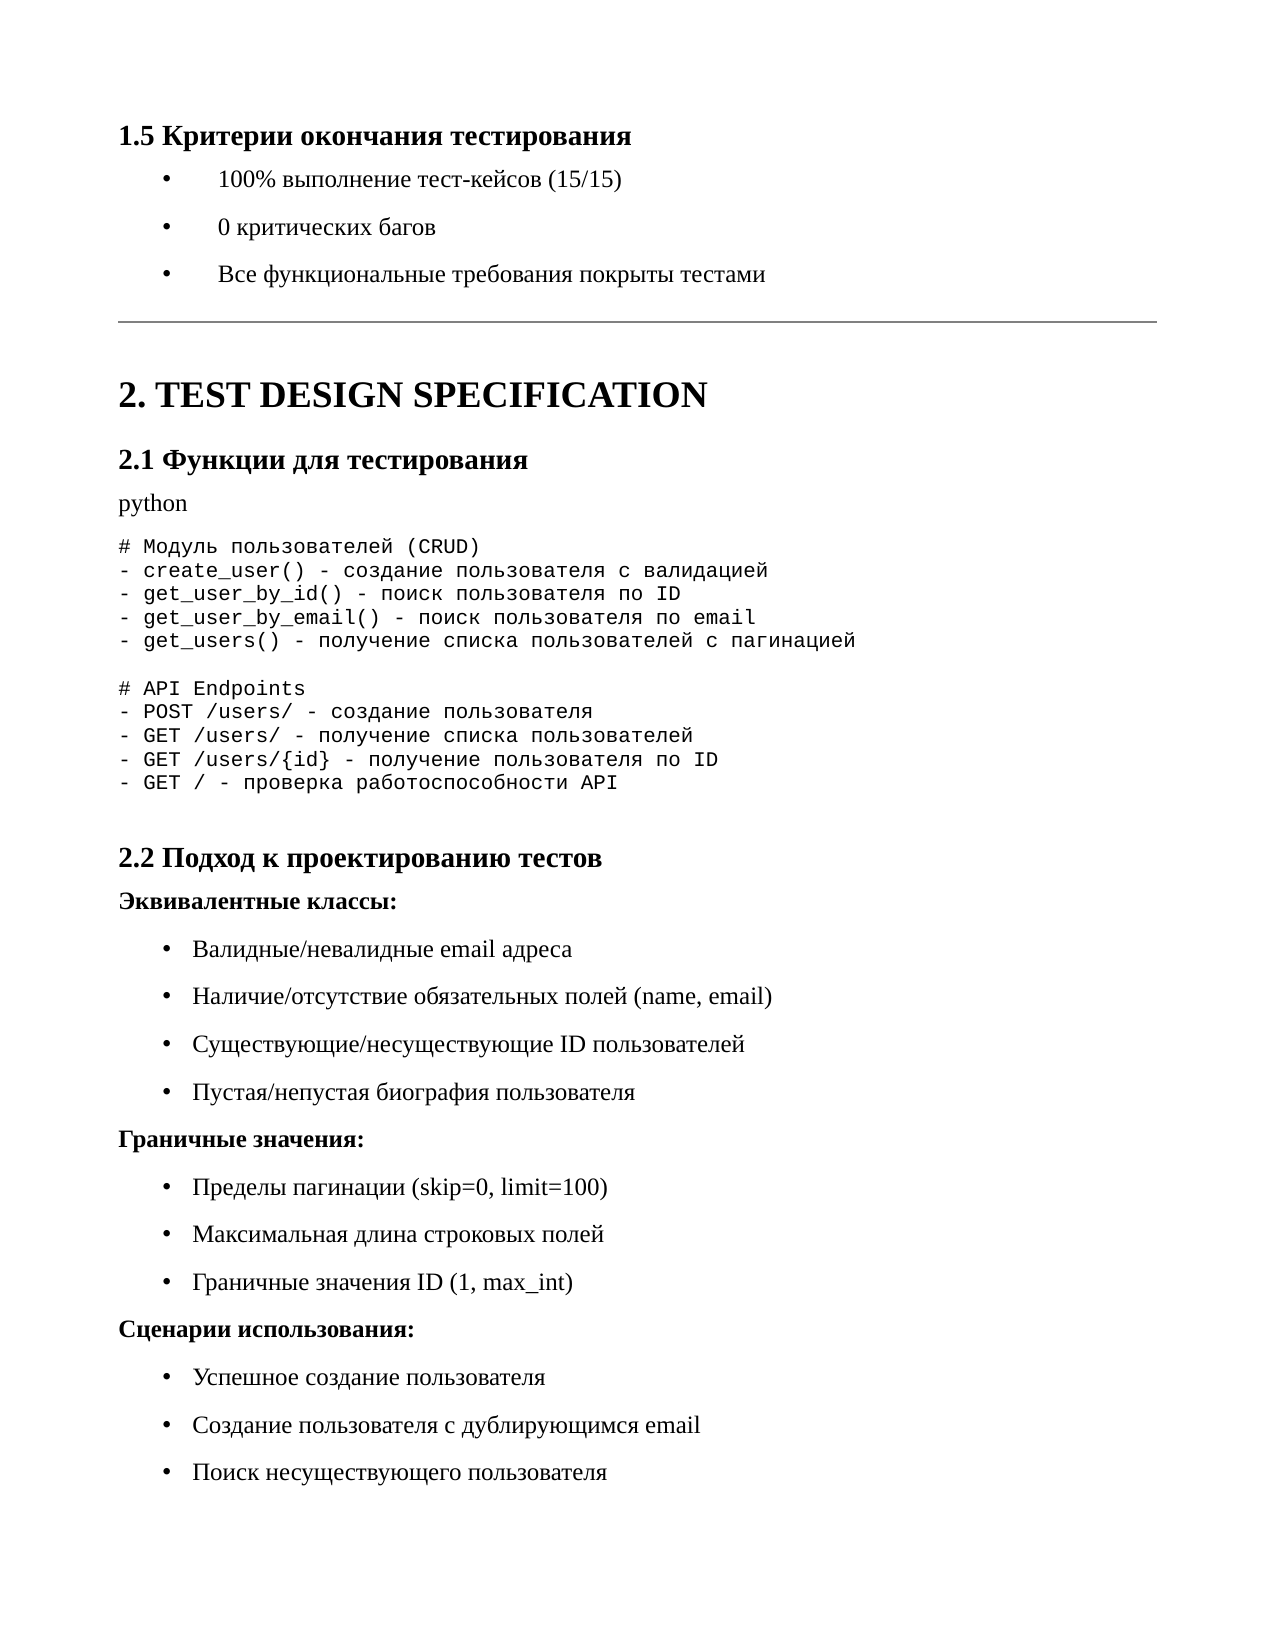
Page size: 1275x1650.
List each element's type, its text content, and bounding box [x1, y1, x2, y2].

subtitle 2.1 Функции для тестирования [118, 442, 1157, 476]
list Поиск несуществующего пользователя [162, 1457, 1157, 1486]
text - GET /users/ - получение списка пользователей [118, 725, 1157, 749]
subtitle 2.2 Подход к проектированию тестов [118, 840, 1157, 874]
text # Модуль пользователей (CRUD) [118, 536, 1157, 559]
list Максимальная длина строковых полей [162, 1219, 1157, 1248]
subtitle 2. TEST DESIGN SPECIFICATION [118, 372, 1157, 415]
list Наличие/отсутствие обязательных полей (name, email) [162, 981, 1157, 1010]
text Сценарии использования: [118, 1314, 1157, 1343]
list Пределы пагинации (skip=0, limit=100) [162, 1172, 1157, 1201]
text python [118, 488, 1157, 517]
list Существующие/несуществующие ID пользователей [162, 1029, 1157, 1058]
text - POST /users/ - создание пользователя [118, 701, 1157, 725]
list Пустая/непустая биография пользователя [162, 1077, 1157, 1105]
list Валидные/невалидные email адреса [162, 934, 1157, 962]
subtitle 1.5 Критерии окончания тестирования [118, 118, 1157, 152]
list Граничные значения ID (1, max_int) [162, 1267, 1157, 1296]
text Эквивалентные классы: [118, 886, 1157, 915]
list Создание пользователя с дублирующимся email [162, 1410, 1157, 1438]
text # API Endpoints [118, 678, 1157, 701]
text - get_user_by_id() - поиск пользователя по ID [118, 583, 1157, 607]
text Граничные значения: [118, 1124, 1157, 1153]
text - GET / - проверка работоспособности API [118, 772, 1157, 796]
text - get_user_by_email() - поиск пользователя по email [118, 607, 1157, 631]
list ✅ Все функциональные требования покрыты тестами [162, 259, 1157, 288]
text - GET /users/{id} - получение пользователя по ID [118, 749, 1157, 772]
list ✅ 0 критических багов [162, 212, 1157, 241]
list ✅ 100% выполнение тест-кейсов (15/15) [162, 164, 1157, 193]
text - create_user() - создание пользователя с валидацией [118, 559, 1157, 583]
text - get_users() - получение списка пользователей с пагинацией [118, 631, 1157, 654]
list Успешное создание пользователя [162, 1362, 1157, 1391]
